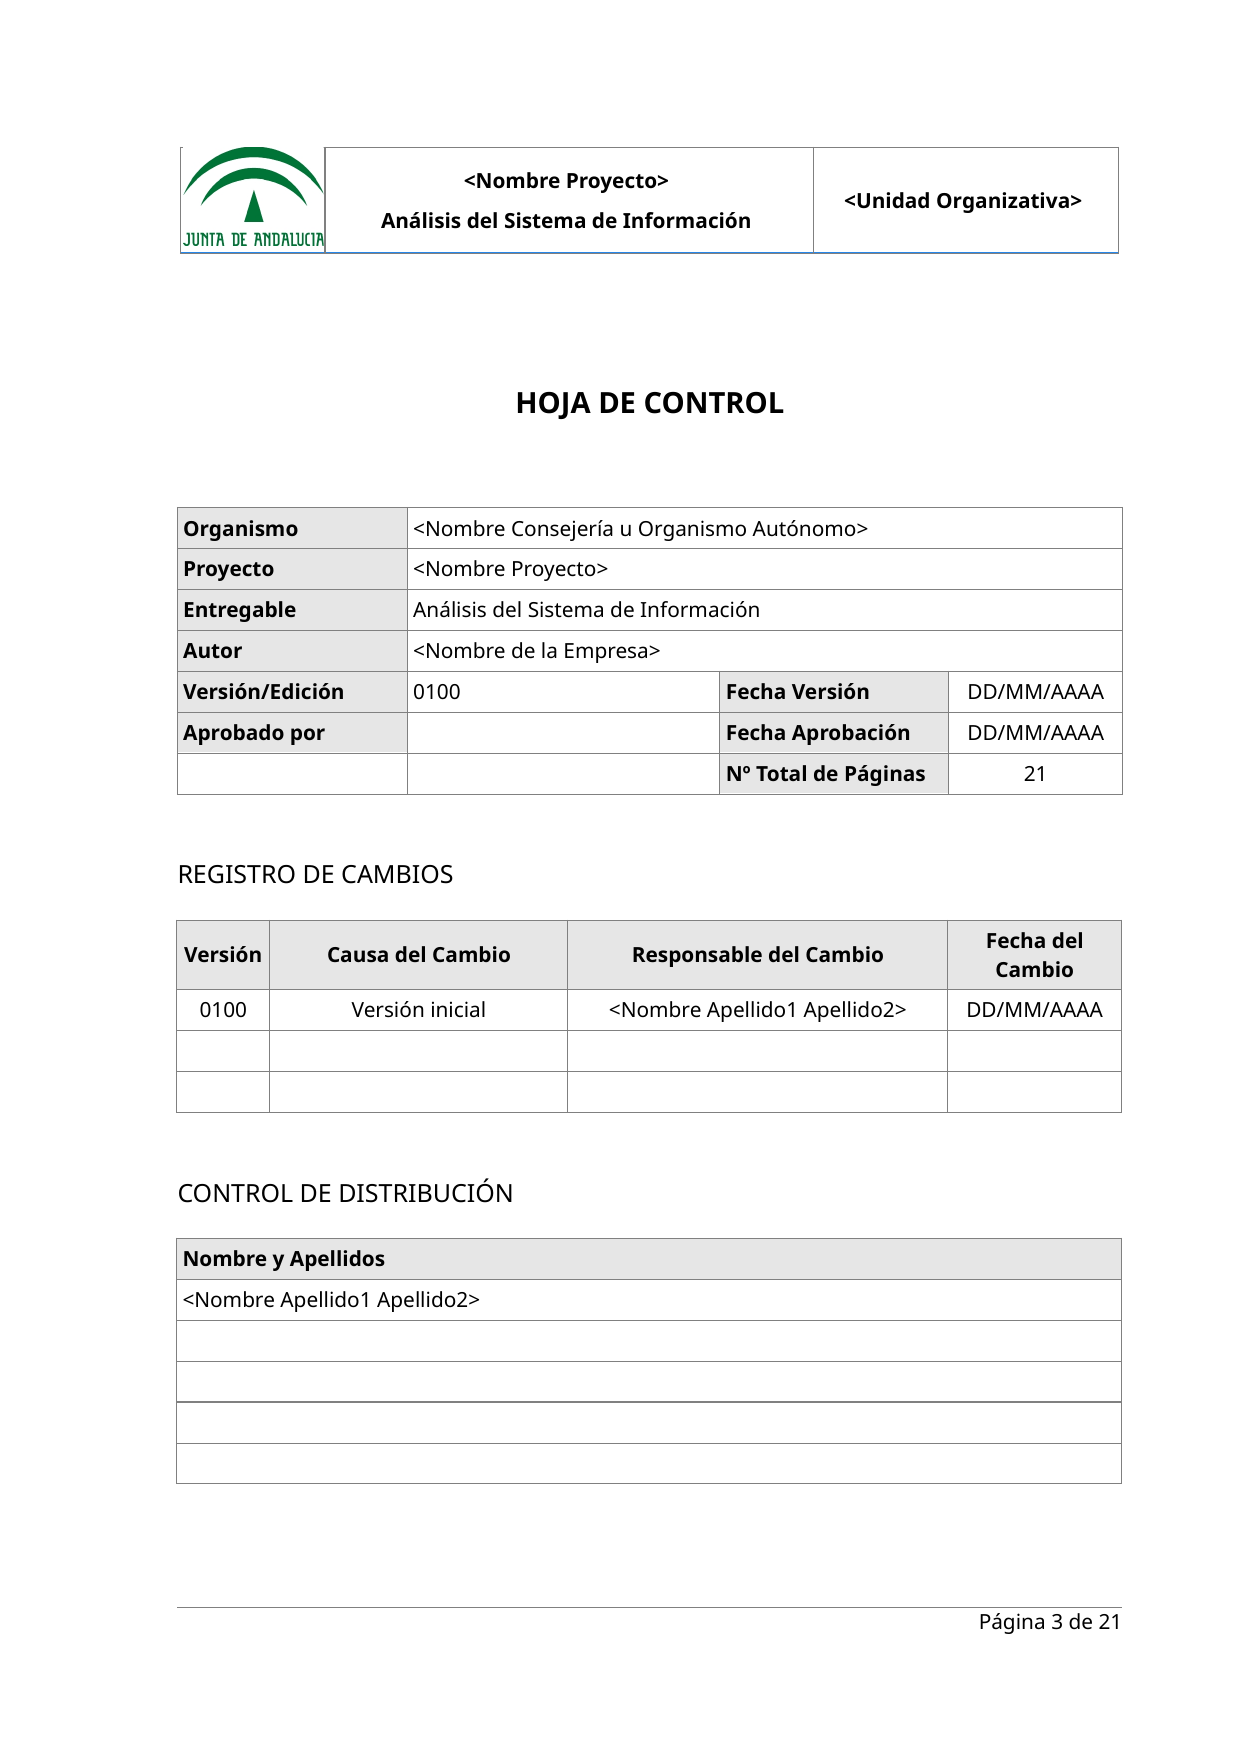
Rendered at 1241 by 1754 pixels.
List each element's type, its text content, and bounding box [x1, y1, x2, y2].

table_cell <Nombre Apellido1 Apellido2> [177, 1280, 1121, 1319]
table_cell [408, 713, 719, 752]
table_cell Autor [178, 631, 407, 671]
table_cell [270, 1072, 567, 1112]
table_cell [177, 1031, 269, 1071]
table_cell Versión inicial [270, 990, 567, 1030]
table_cell 0100 [177, 990, 269, 1030]
table_cell [177, 1072, 269, 1112]
table_header Nombre y Apellidos [177, 1239, 1121, 1279]
text REGISTRO DE CAMBIOS [177, 857, 1122, 891]
table_cell Proyecto [178, 549, 407, 589]
table_cell DD/MM/AAAA [949, 672, 1122, 712]
table_header Organismo [178, 508, 407, 548]
table_cell [568, 1031, 947, 1071]
table_cell 0100 [408, 672, 719, 712]
table_cell [568, 1072, 947, 1112]
table_cell Nº Total de Páginas [720, 754, 948, 793]
table_cell Fecha Versión [720, 672, 948, 712]
table_cell <Nombre Apellido1 Apellido2> [568, 990, 947, 1030]
table_cell Aprobado por [178, 713, 407, 752]
table_cell [408, 754, 719, 793]
table_cell Entregable [178, 590, 407, 630]
text HOJA DE CONTROL [177, 382, 1122, 422]
table_cell [177, 1362, 1121, 1401]
table_cell <Nombre de la Empresa> [408, 631, 1122, 671]
picture [183, 147, 324, 246]
table_header Fecha del Cambio [948, 921, 1121, 989]
table_cell 16 [949, 754, 1122, 793]
table_cell [177, 1321, 1121, 1361]
table_header Responsable del Cambio [568, 921, 947, 989]
table_cell [948, 1031, 1121, 1071]
table_header <Nombre Consejería u Organismo Autónomo> [408, 508, 1122, 548]
table_cell Versión/Edición [178, 672, 407, 712]
table_cell [178, 754, 407, 793]
table_cell <Nombre Proyecto> [408, 549, 1122, 589]
table_cell DD/MM/AAAA [949, 713, 1122, 752]
table_cell Fecha Aprobación [720, 713, 948, 752]
table_header Causa del Cambio [270, 921, 567, 989]
table_cell [948, 1072, 1121, 1112]
table_header Versión [177, 921, 269, 989]
table_cell [177, 1444, 1121, 1483]
table_cell [177, 1403, 1121, 1442]
table_cell [270, 1031, 567, 1071]
table_cell DD/MM/AAAA [948, 990, 1121, 1030]
table_cell Análisis del Sistema de Información [408, 590, 1122, 630]
text CONTROL DE DISTRIBUCIÓN [177, 1175, 1122, 1209]
